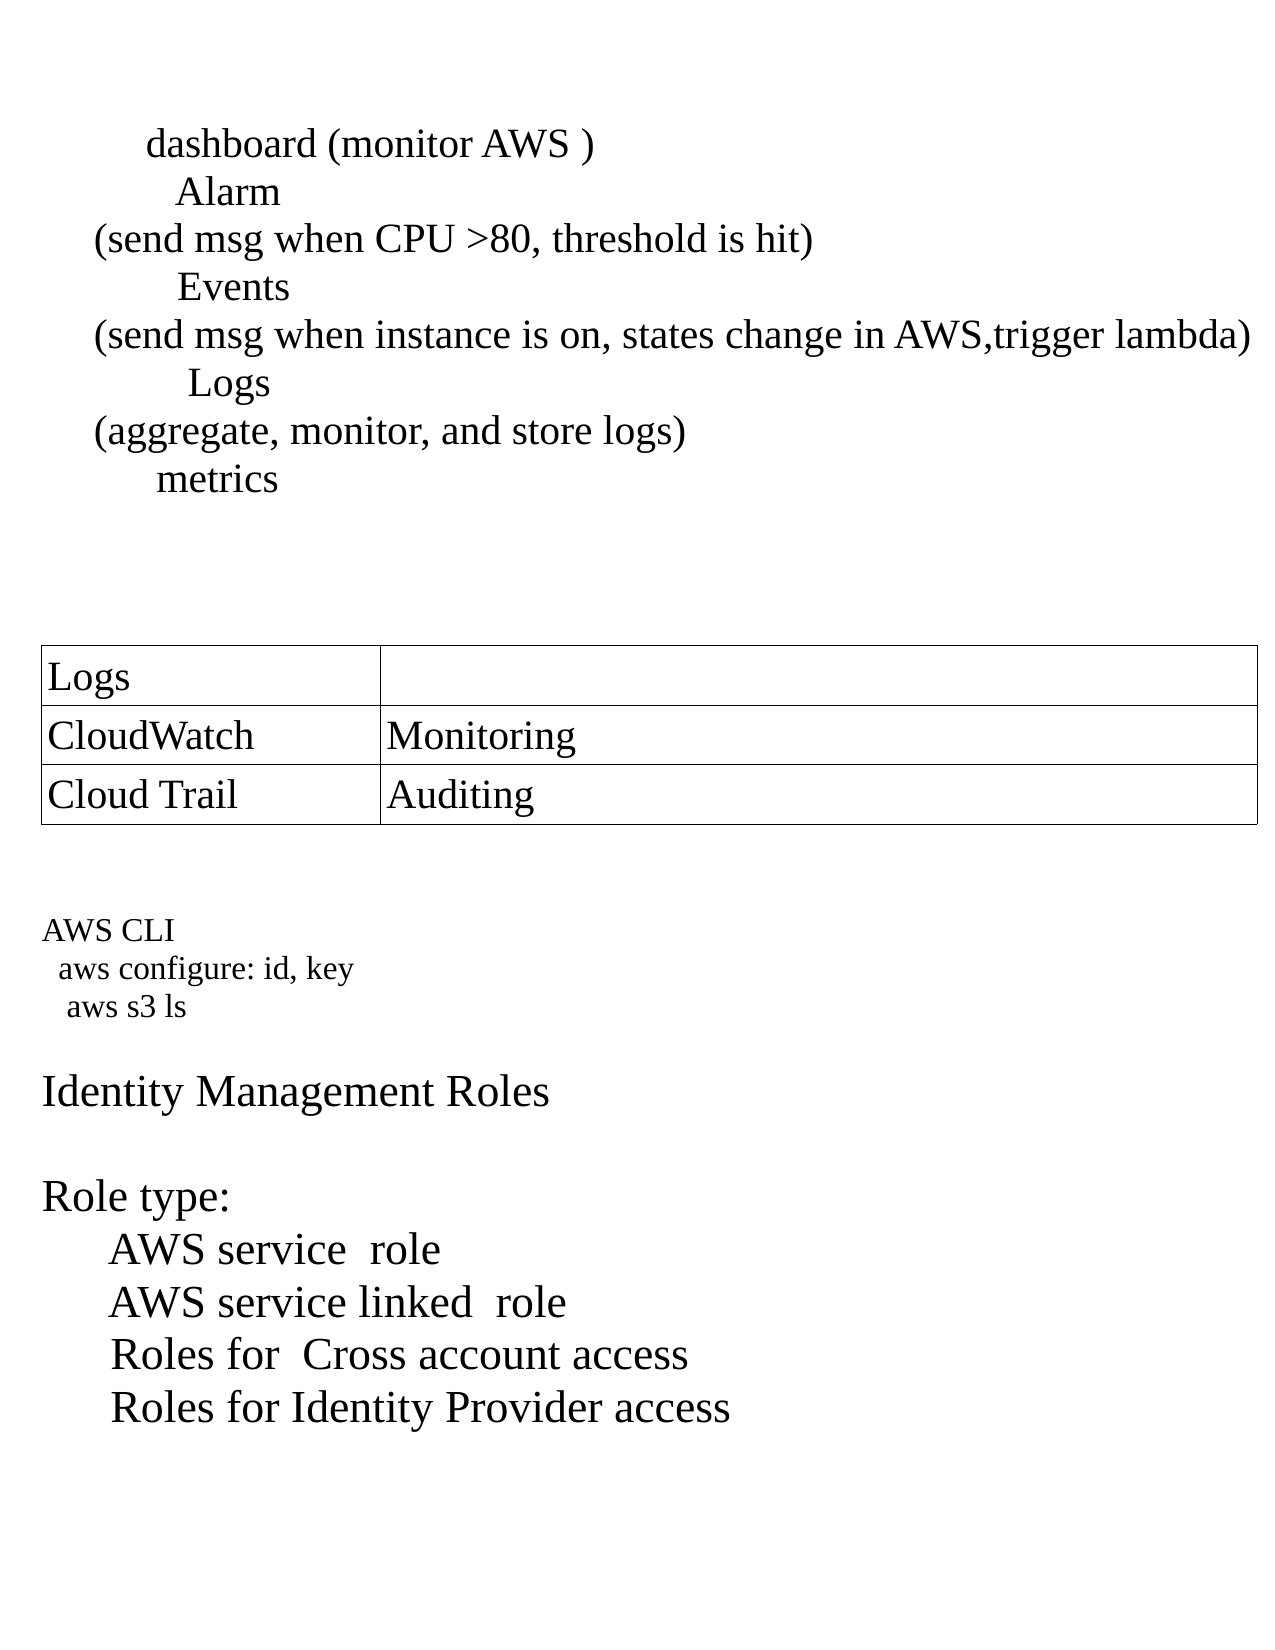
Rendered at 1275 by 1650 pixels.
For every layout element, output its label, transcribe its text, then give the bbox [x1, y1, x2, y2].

text Events [41, 262, 1257, 310]
text aws s3 ls [41, 987, 1257, 1025]
text dashboard (monitor AWS ) [41, 118, 1257, 166]
text Role type: [41, 1169, 1257, 1221]
text Logs [41, 358, 1257, 406]
text AWS service linked role [41, 1274, 1257, 1327]
text AWS CLI [41, 910, 1257, 948]
table_cell Monitoring [381, 706, 1257, 764]
text Identity Management Roles [41, 1063, 1257, 1116]
text (send msg when instance is on, states change in AWS,trigger lambda) [41, 310, 1257, 358]
text AWS service role [41, 1221, 1257, 1274]
text Alarm [41, 166, 1257, 214]
text Roles for Identity Provider access [41, 1379, 1257, 1432]
text (aggregate, monitor, and store logs) [41, 406, 1257, 453]
table_header Logs [42, 646, 380, 705]
table_cell CloudWatch [42, 706, 380, 764]
table_cell Cloud Trail [42, 765, 380, 824]
table_header [381, 646, 1257, 705]
text (send msg when CPU >80, threshold is hit) [41, 214, 1257, 262]
text metrics [41, 453, 1257, 501]
text Roles for Cross account access [41, 1327, 1257, 1379]
text aws configure: id, key [41, 948, 1257, 987]
table_cell Auditing [381, 765, 1257, 824]
